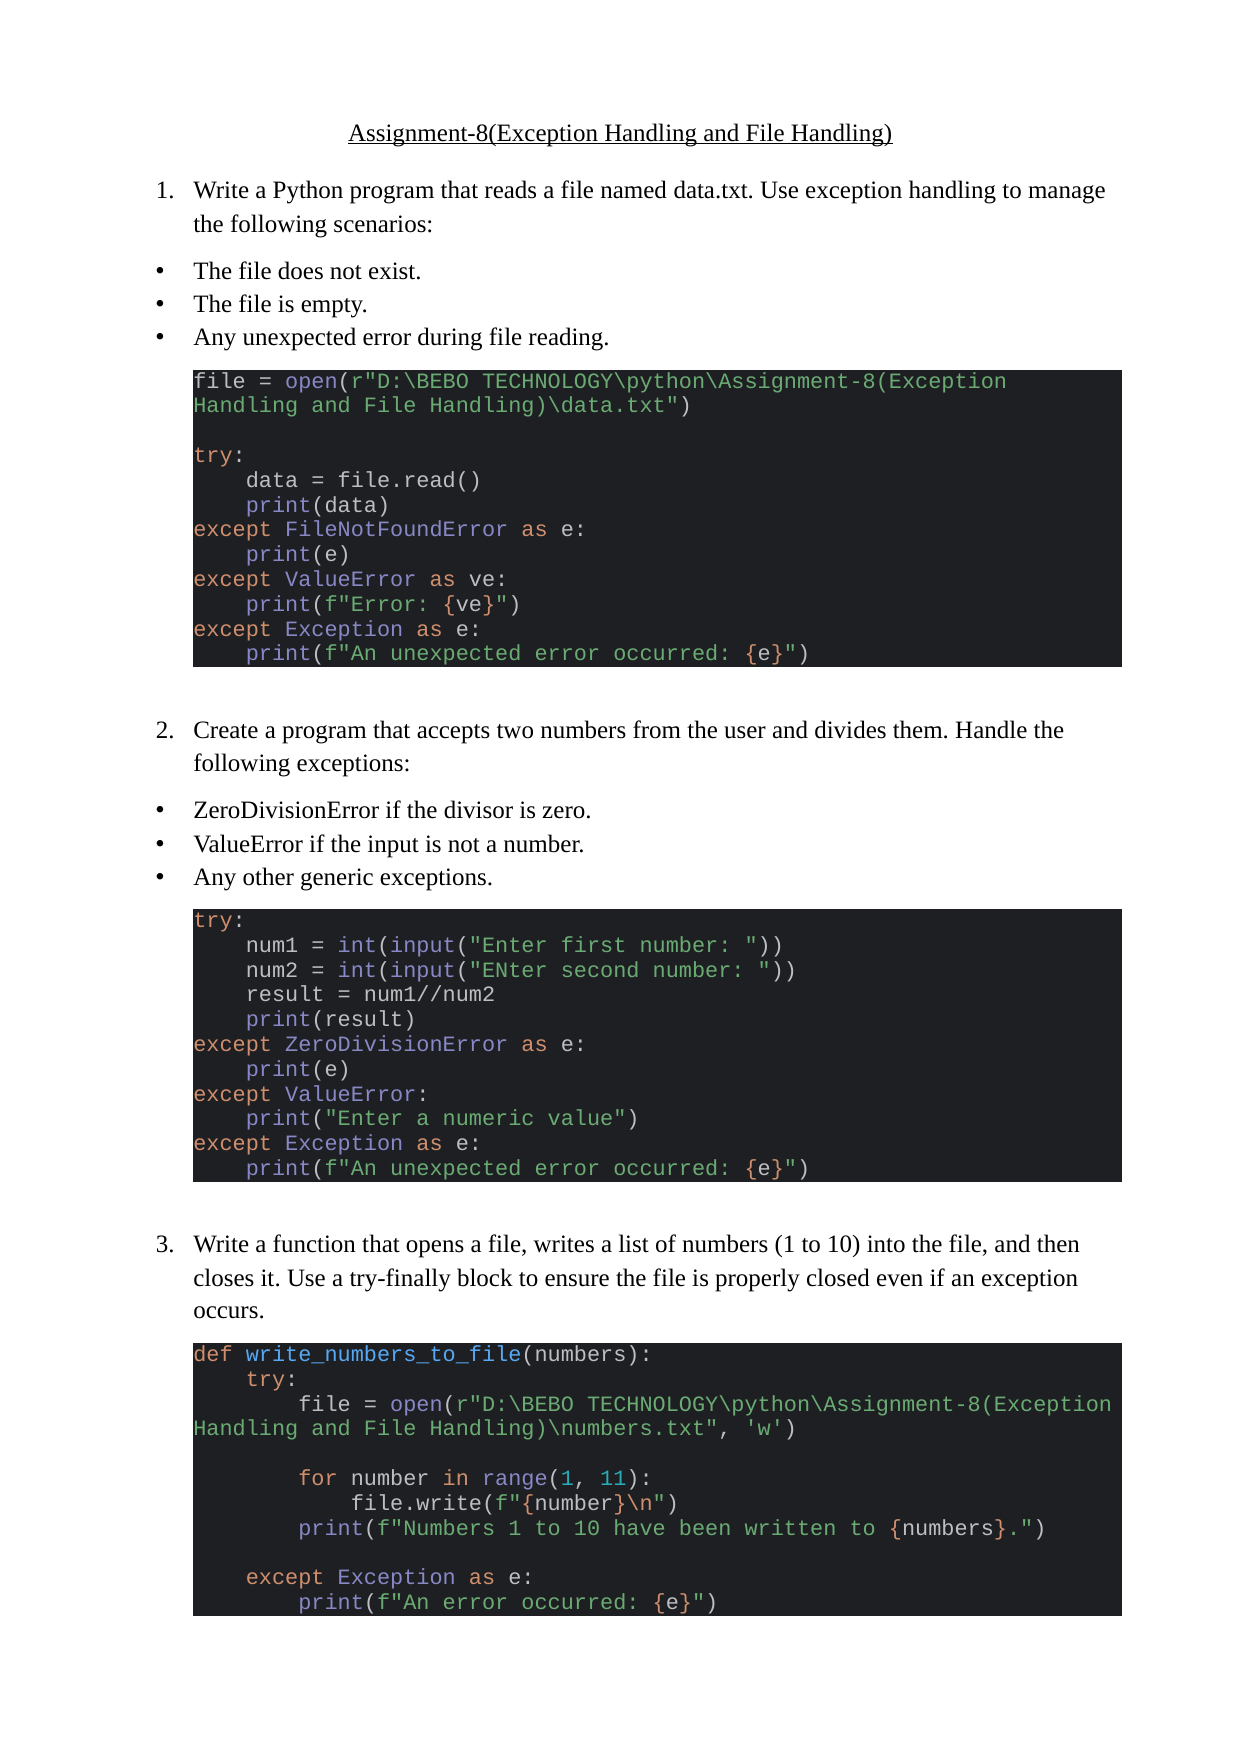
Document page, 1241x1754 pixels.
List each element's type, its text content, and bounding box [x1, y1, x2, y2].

list Any other generic exceptions. [156, 862, 1122, 890]
list The file is empty. [156, 289, 1122, 318]
list Create a program that accepts two numbers from the user and divides them. Handle the following exceptions: [156, 715, 1122, 777]
list The file does not exist. [156, 256, 1122, 285]
list ValueError if the input is not a number. [156, 829, 1122, 857]
list ZeroDivisionError if the divisor is zero. [156, 796, 1122, 824]
text def write_numbers_to_file(numbers): try: file = open(r"D:\BEBO TECHNOLOGY\python\Assignment-8(Exception Handling and File Handling)\numbers.txt", 'w') for number in range(1, 11): file.write(f"{number}\n") print(f"Numbers 1 to 10 have been written to {numbers}.") except Exception as e: print(f"An error occurred: {e}") [193, 1343, 1122, 1616]
list Any unexpected error during file reading. [156, 322, 1122, 351]
text Assignment-8(Exception Handling and File Handling) [118, 118, 1122, 147]
list file = open(r"D:\BEBO TECHNOLOGY\python\Assignment-8(Exception Handling and File Handling)\data.txt") try: data = file.read() print(data) except FileNotFoundError as e: print(e) except ValueError as ve: print(f"Error: {ve}") except Exception as e: print(f"An unexpected error occurred: {e}") [193, 370, 1122, 667]
list Write a function that opens a file, writes a list of numbers (1 to 10) into the file, and then closes it. Use a try-finally block to ensure the file is properly closed even if an exception occurs. [156, 1229, 1122, 1324]
list Write a Python program that reads a file named data.txt. Use exception handling to manage the following scenarios: [156, 176, 1122, 237]
text try: num1 = int(input("Enter first number: ")) num2 = int(input("ENter second number: ")) result = num1//num2 print(result) except ZeroDivisionError as e: print(e) except ValueError: print("Enter a numeric value") except Exception as e: print(f"An unexpected error occurred: {e}") [193, 909, 1122, 1182]
